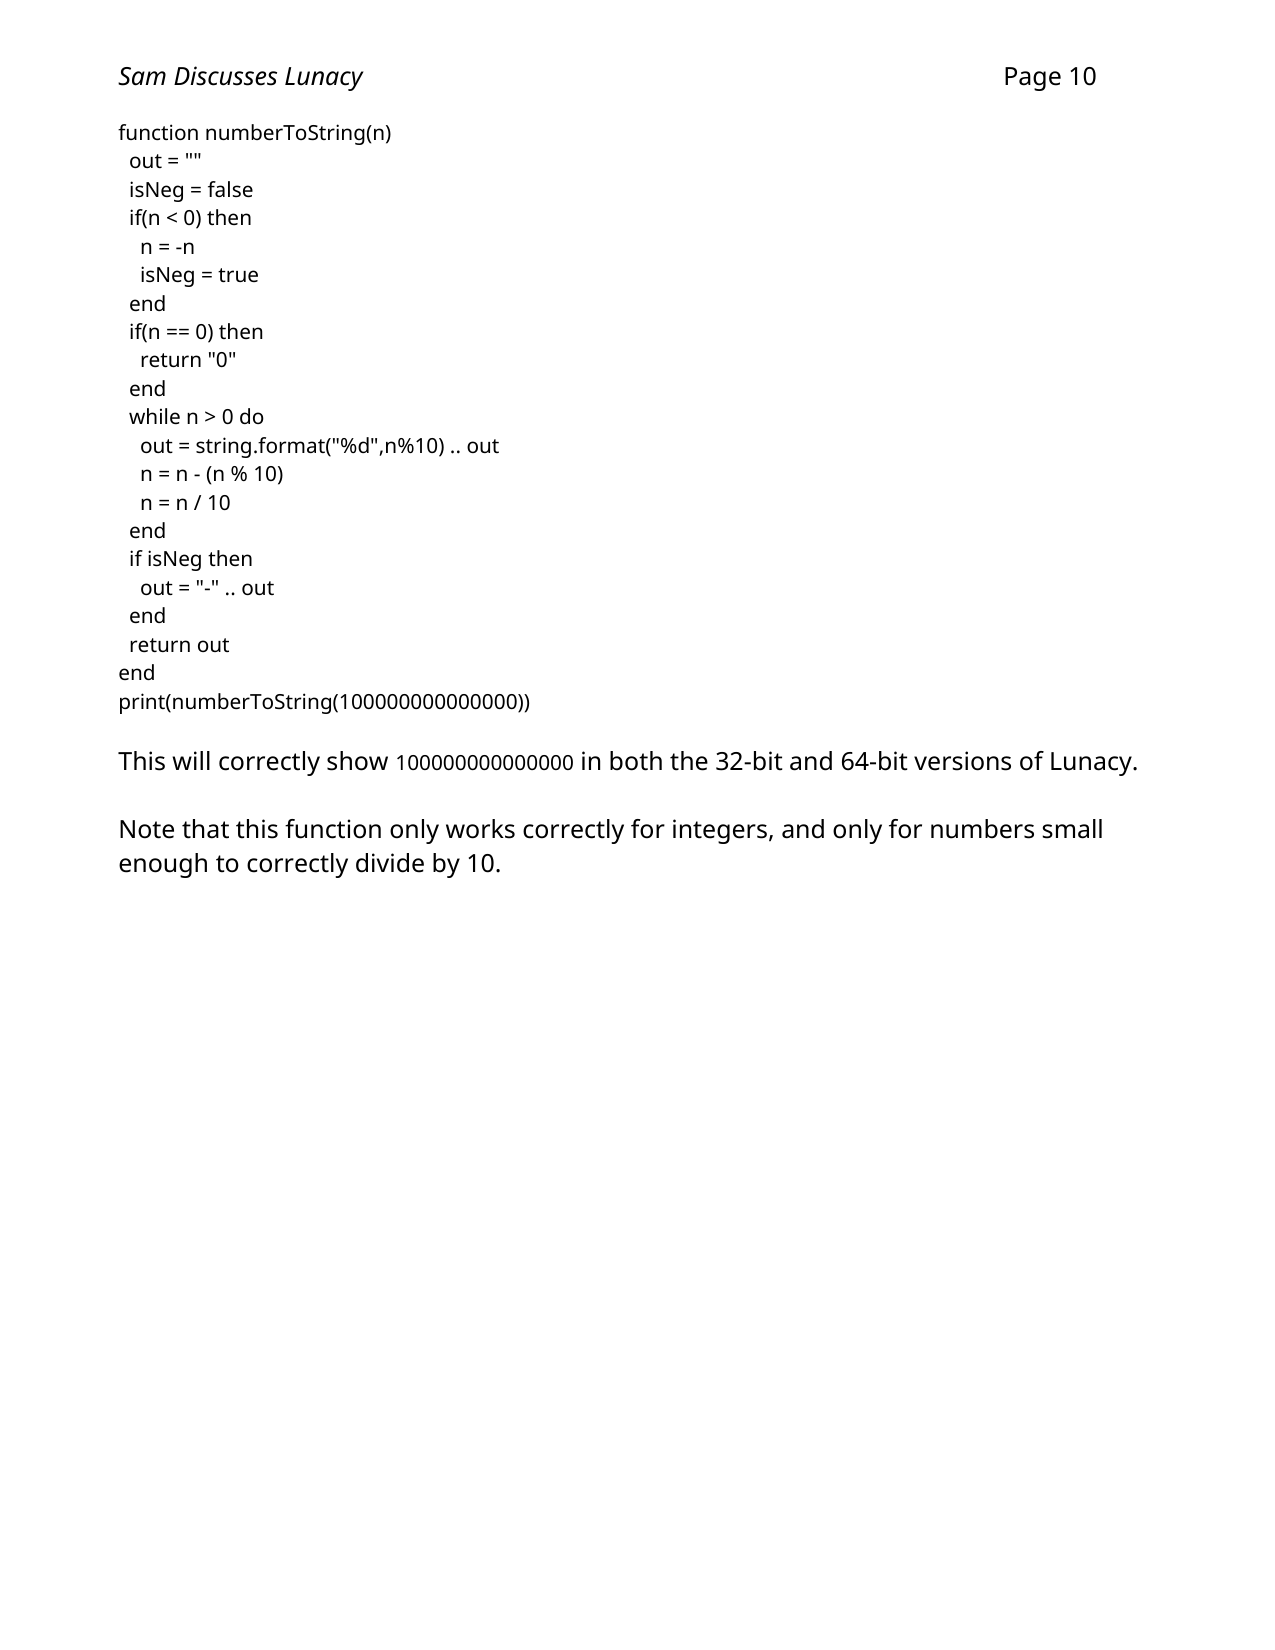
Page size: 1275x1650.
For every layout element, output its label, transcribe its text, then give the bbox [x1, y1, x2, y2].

text return out [118, 630, 1157, 658]
text This will correctly show 100000000000000 in both the 32-bit and 64-bit versions of Lunacy. [118, 744, 1157, 778]
text end [118, 601, 1157, 630]
text Note that this function only works correctly for integers, and only for numbers small enough to correctly divide by 10. [118, 812, 1157, 880]
text if isNeg then [118, 544, 1157, 573]
text out = "-" .. out [118, 573, 1157, 601]
text print(numberToString(100000000000000)) [118, 687, 1157, 715]
text isNeg = false [118, 175, 1157, 203]
text function numberToString(n) [118, 118, 1157, 146]
text n = n - (n % 10) [118, 459, 1157, 488]
text end [118, 516, 1157, 544]
text end [118, 374, 1157, 402]
text n = n / 10 [118, 488, 1157, 516]
text end [118, 658, 1157, 687]
text if(n == 0) then [118, 317, 1157, 346]
text out = string.format("%d",n%10) .. out [118, 431, 1157, 459]
text end [118, 289, 1157, 317]
text isNeg = true [118, 260, 1157, 289]
text return "0" [118, 346, 1157, 374]
text out = "" [118, 146, 1157, 175]
text n = -n [118, 232, 1157, 260]
text if(n < 0) then [118, 203, 1157, 232]
text while n > 0 do [118, 402, 1157, 431]
